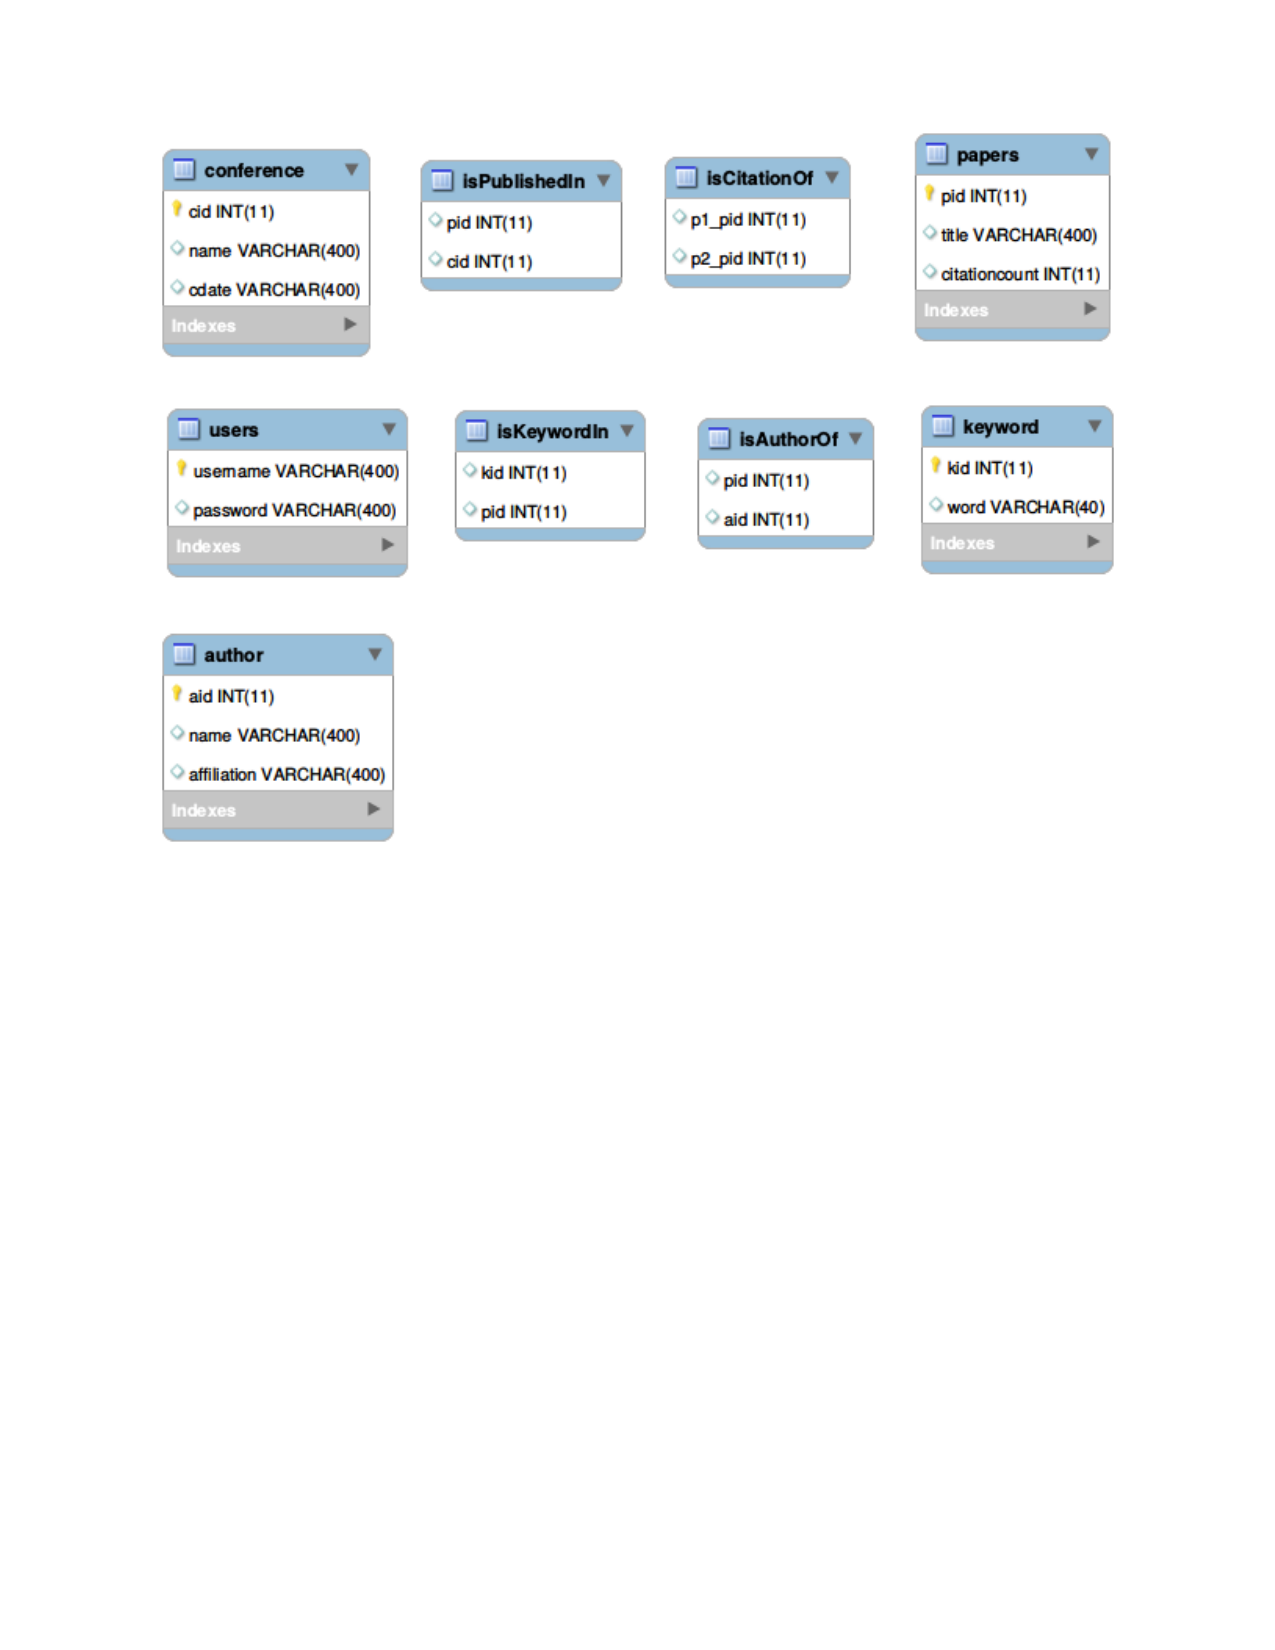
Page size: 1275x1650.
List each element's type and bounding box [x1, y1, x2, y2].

picture [147, 118, 1128, 856]
